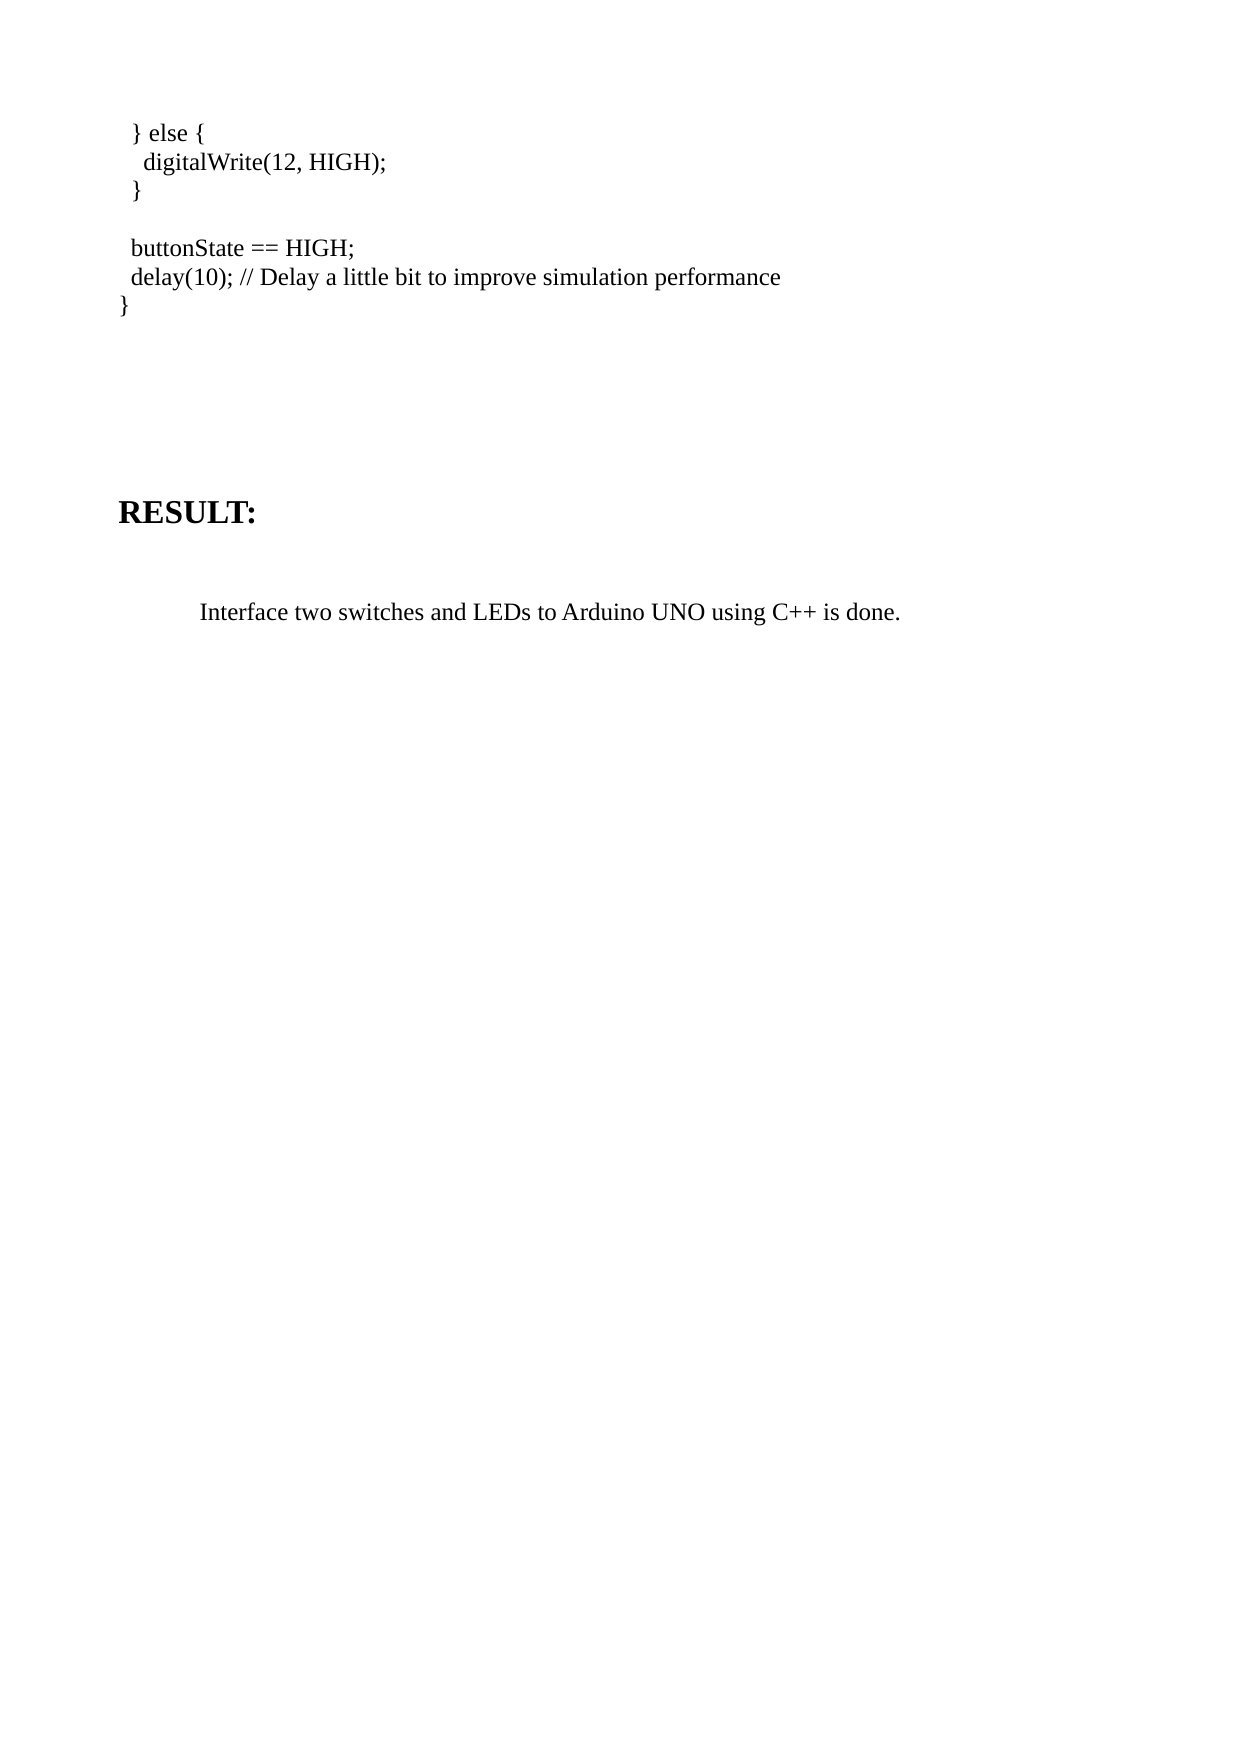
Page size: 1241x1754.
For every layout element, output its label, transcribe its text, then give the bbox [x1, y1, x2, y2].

text } else { [118, 118, 1122, 147]
text delay(10); // Delay a little bit to improve simulation performance [118, 262, 1122, 291]
text RESULT: [118, 492, 1122, 530]
text buttonState == HIGH; [118, 233, 1122, 262]
text Interface two switches and LEDs to Arduino UNO using C++ is done. [118, 597, 1122, 626]
text } [118, 176, 1122, 204]
text digitalWrite(12, HIGH); [118, 147, 1122, 176]
text } [118, 291, 1122, 319]
